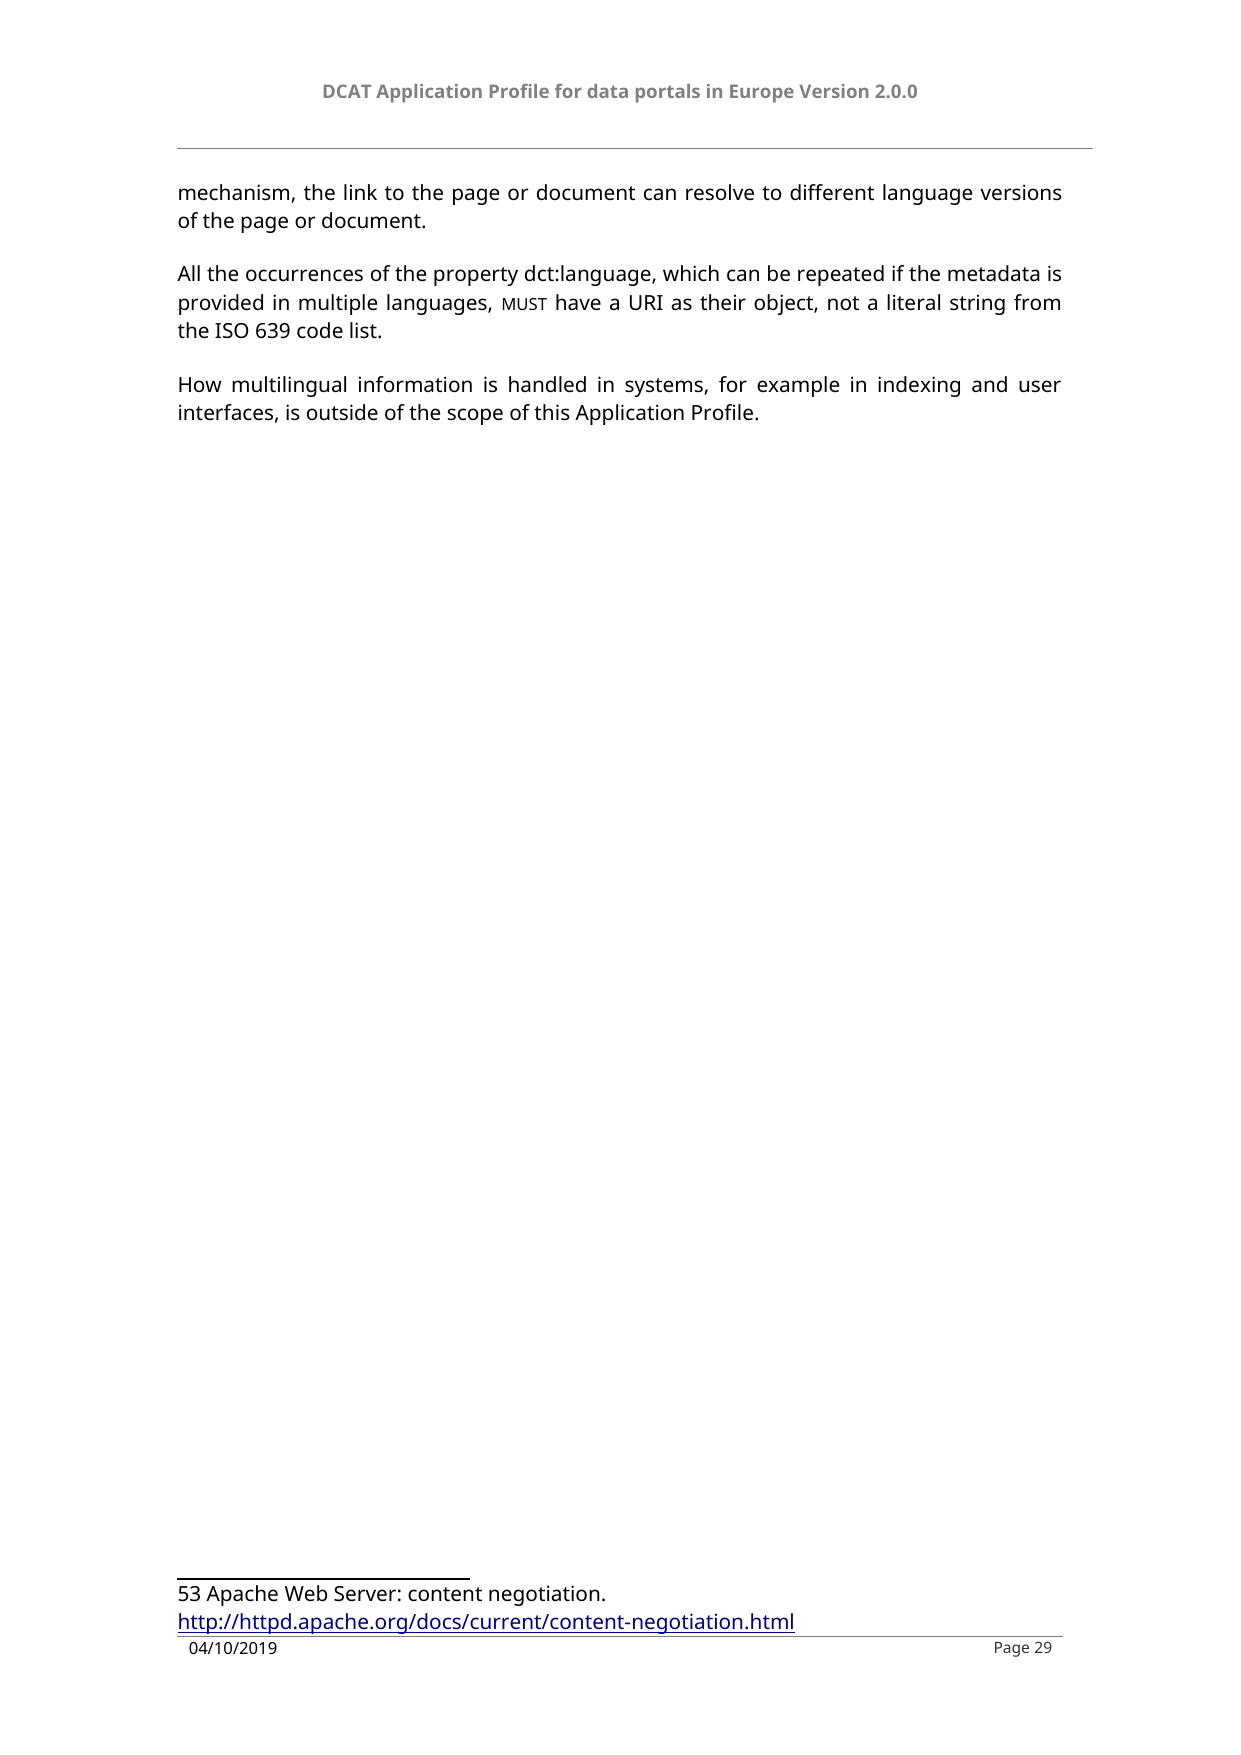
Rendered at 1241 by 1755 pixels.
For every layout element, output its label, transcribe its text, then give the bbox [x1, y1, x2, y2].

text Apache Web Server: content negotiation. http://httpd.apache.org/docs/current/content-negotiation.html [177, 1579, 1063, 1636]
text All the occurrences of the property dct:language, which can be repeated if the metadata is provided in multiple languages, must have a URI as their object, not a literal string from the ISO 639 code list. [177, 259, 1063, 345]
text How multilingual information is handled in systems, for example in indexing and user interfaces, is outside of the scope of this Application Profile. [177, 370, 1063, 427]
text mechanism, the link to the page or document can resolve to different language versions of the page or document. [177, 178, 1063, 234]
